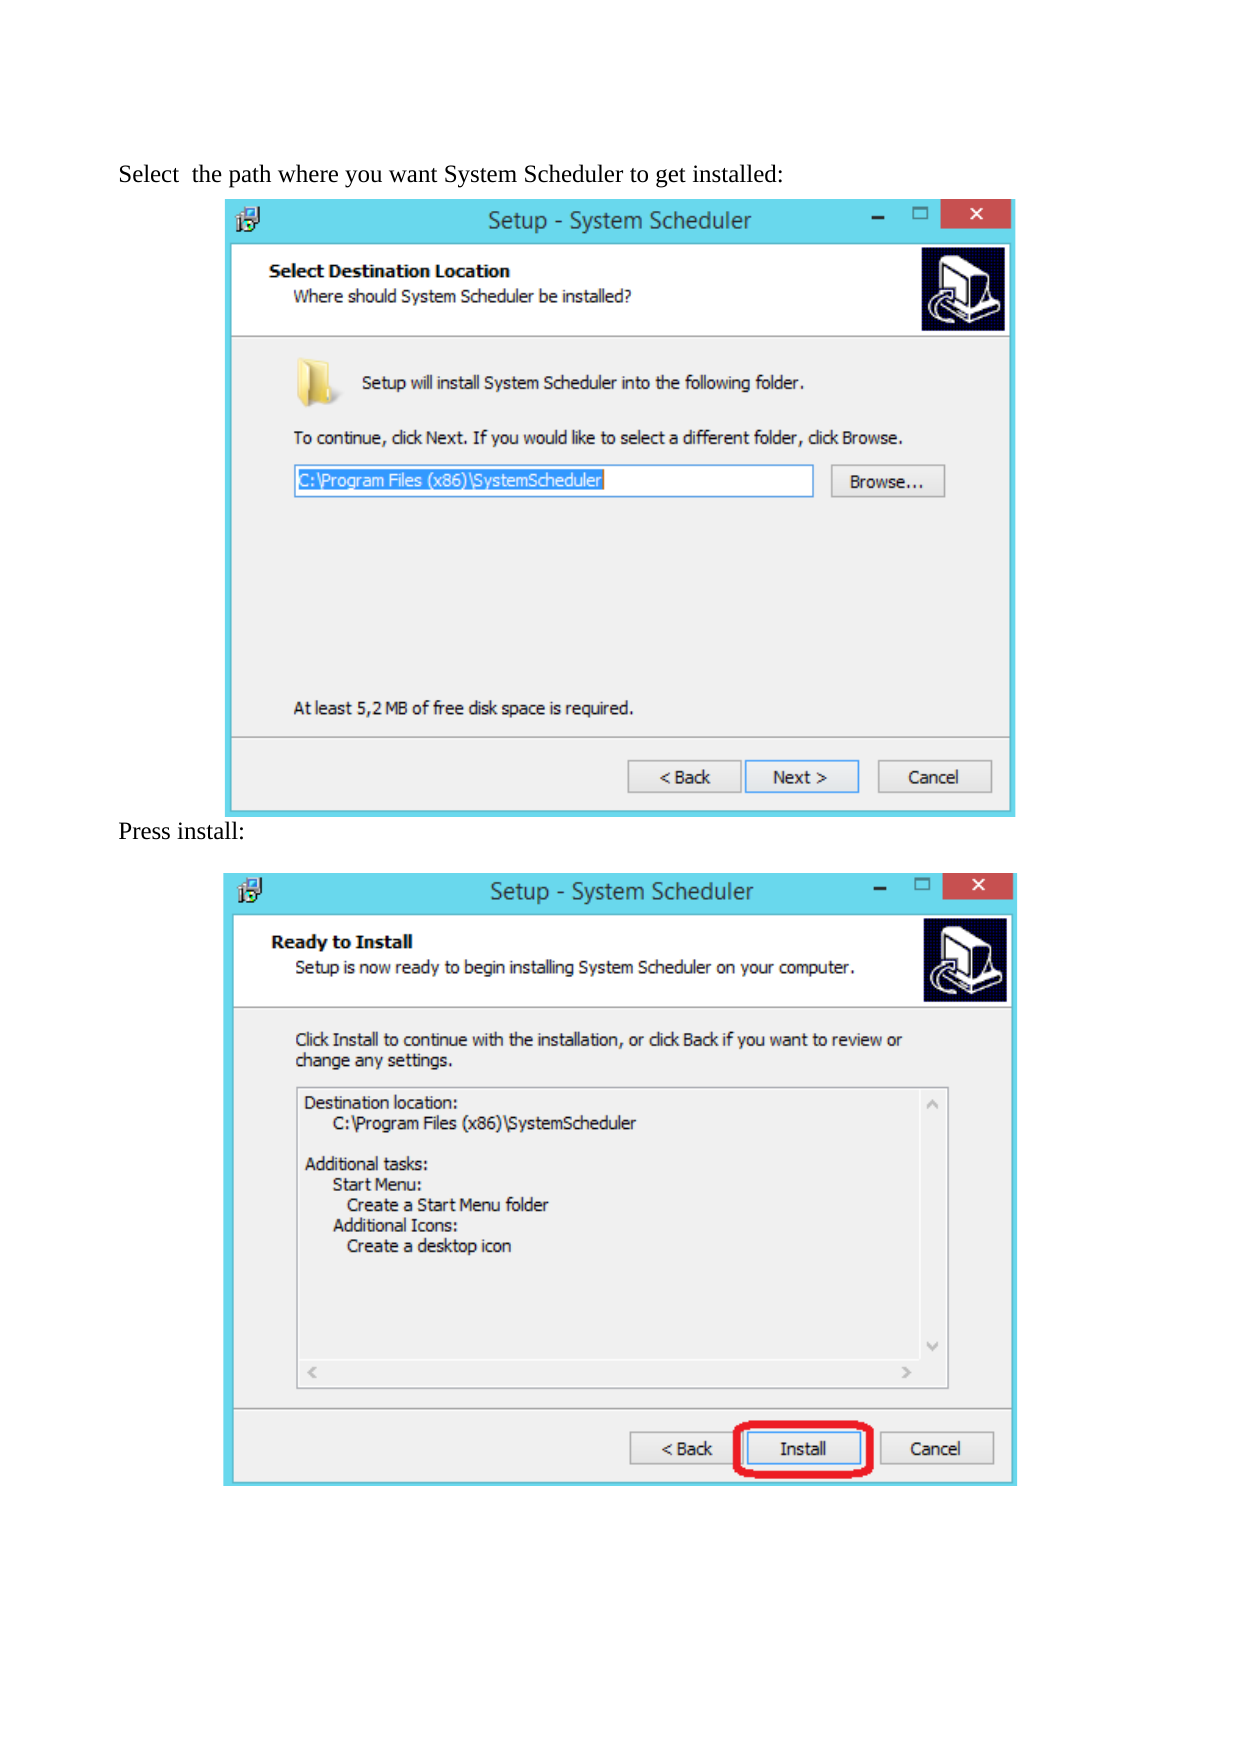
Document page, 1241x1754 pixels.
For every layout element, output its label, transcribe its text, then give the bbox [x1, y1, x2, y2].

text Press install: [118, 201, 1122, 845]
text Select the path where you want System Scheduler to get installed: [118, 159, 1122, 188]
